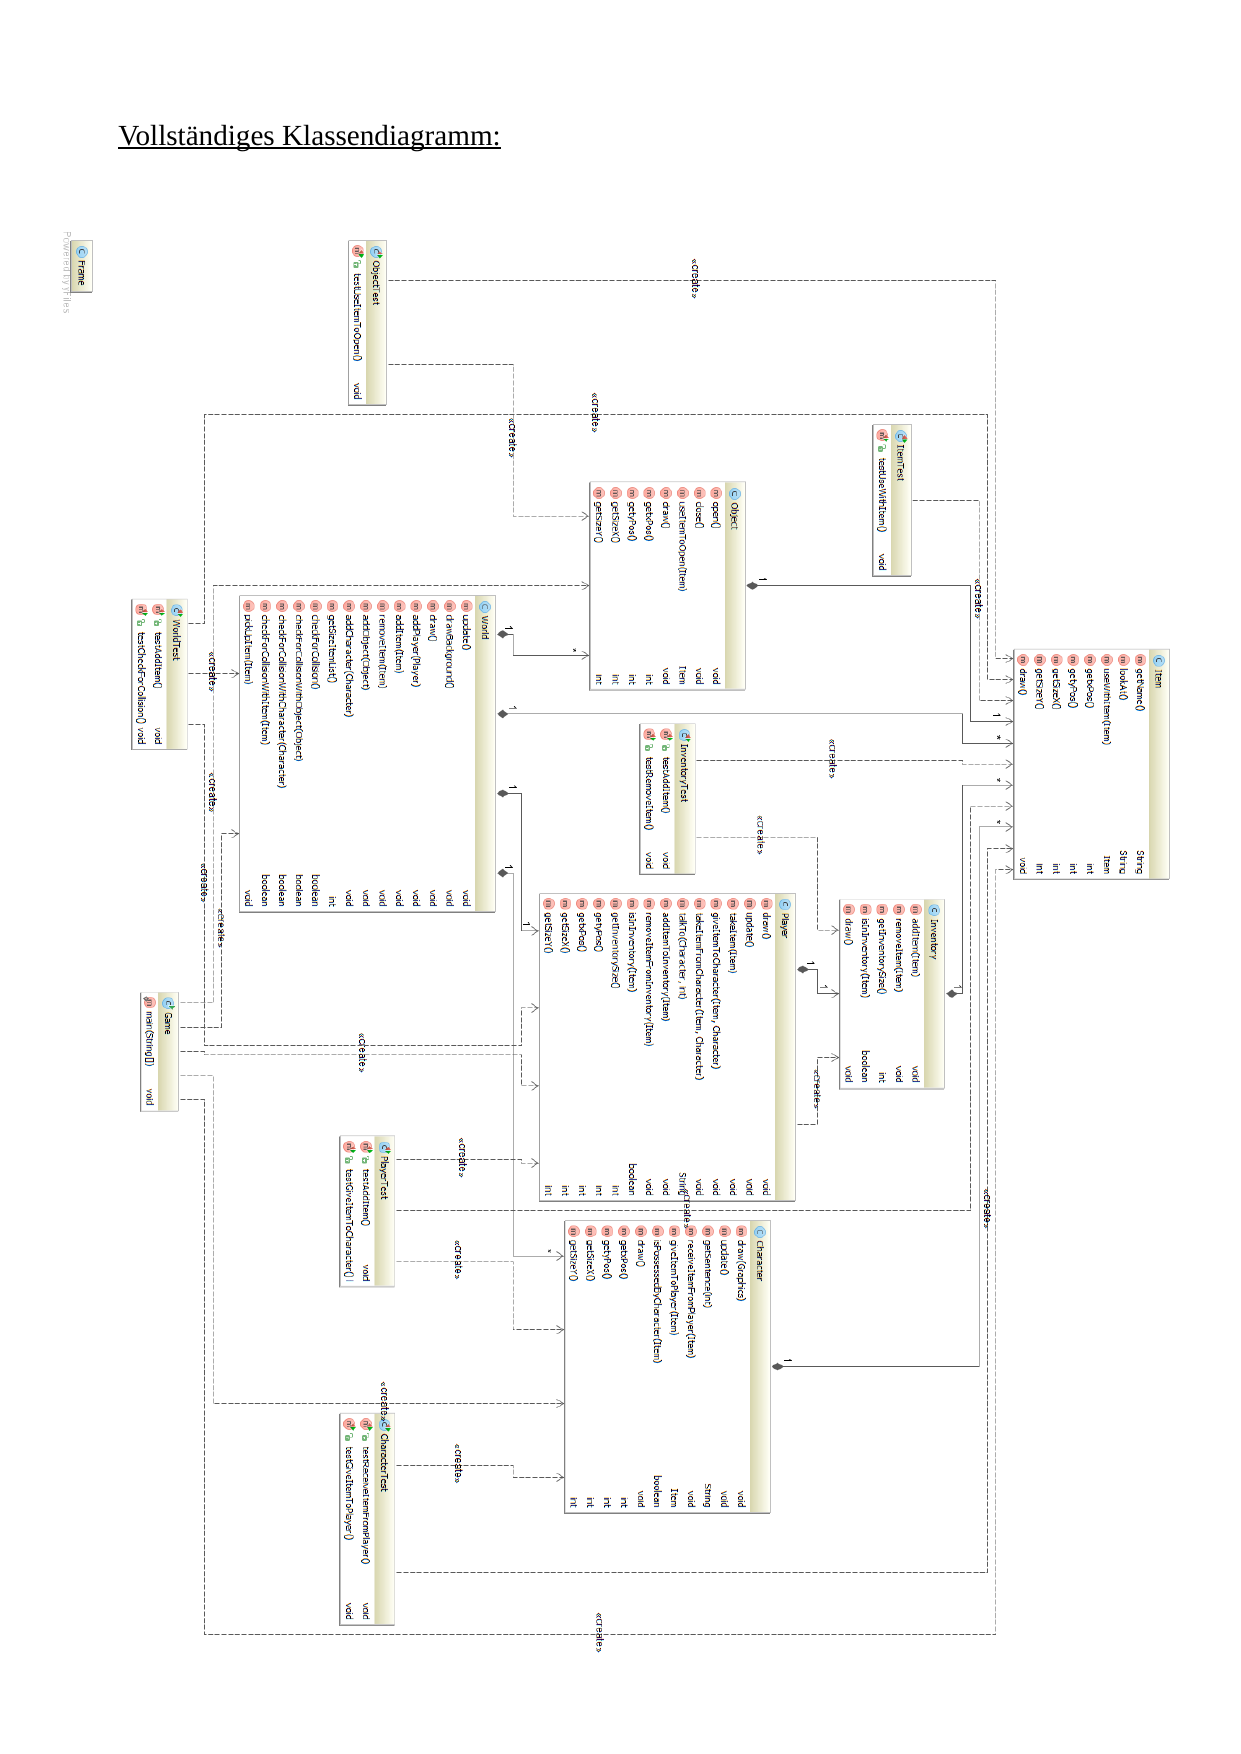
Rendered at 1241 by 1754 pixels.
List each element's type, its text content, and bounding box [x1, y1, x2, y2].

text Vollständiges Klassendiagramm: [118, 118, 1122, 152]
picture [53, 222, 1187, 1675]
